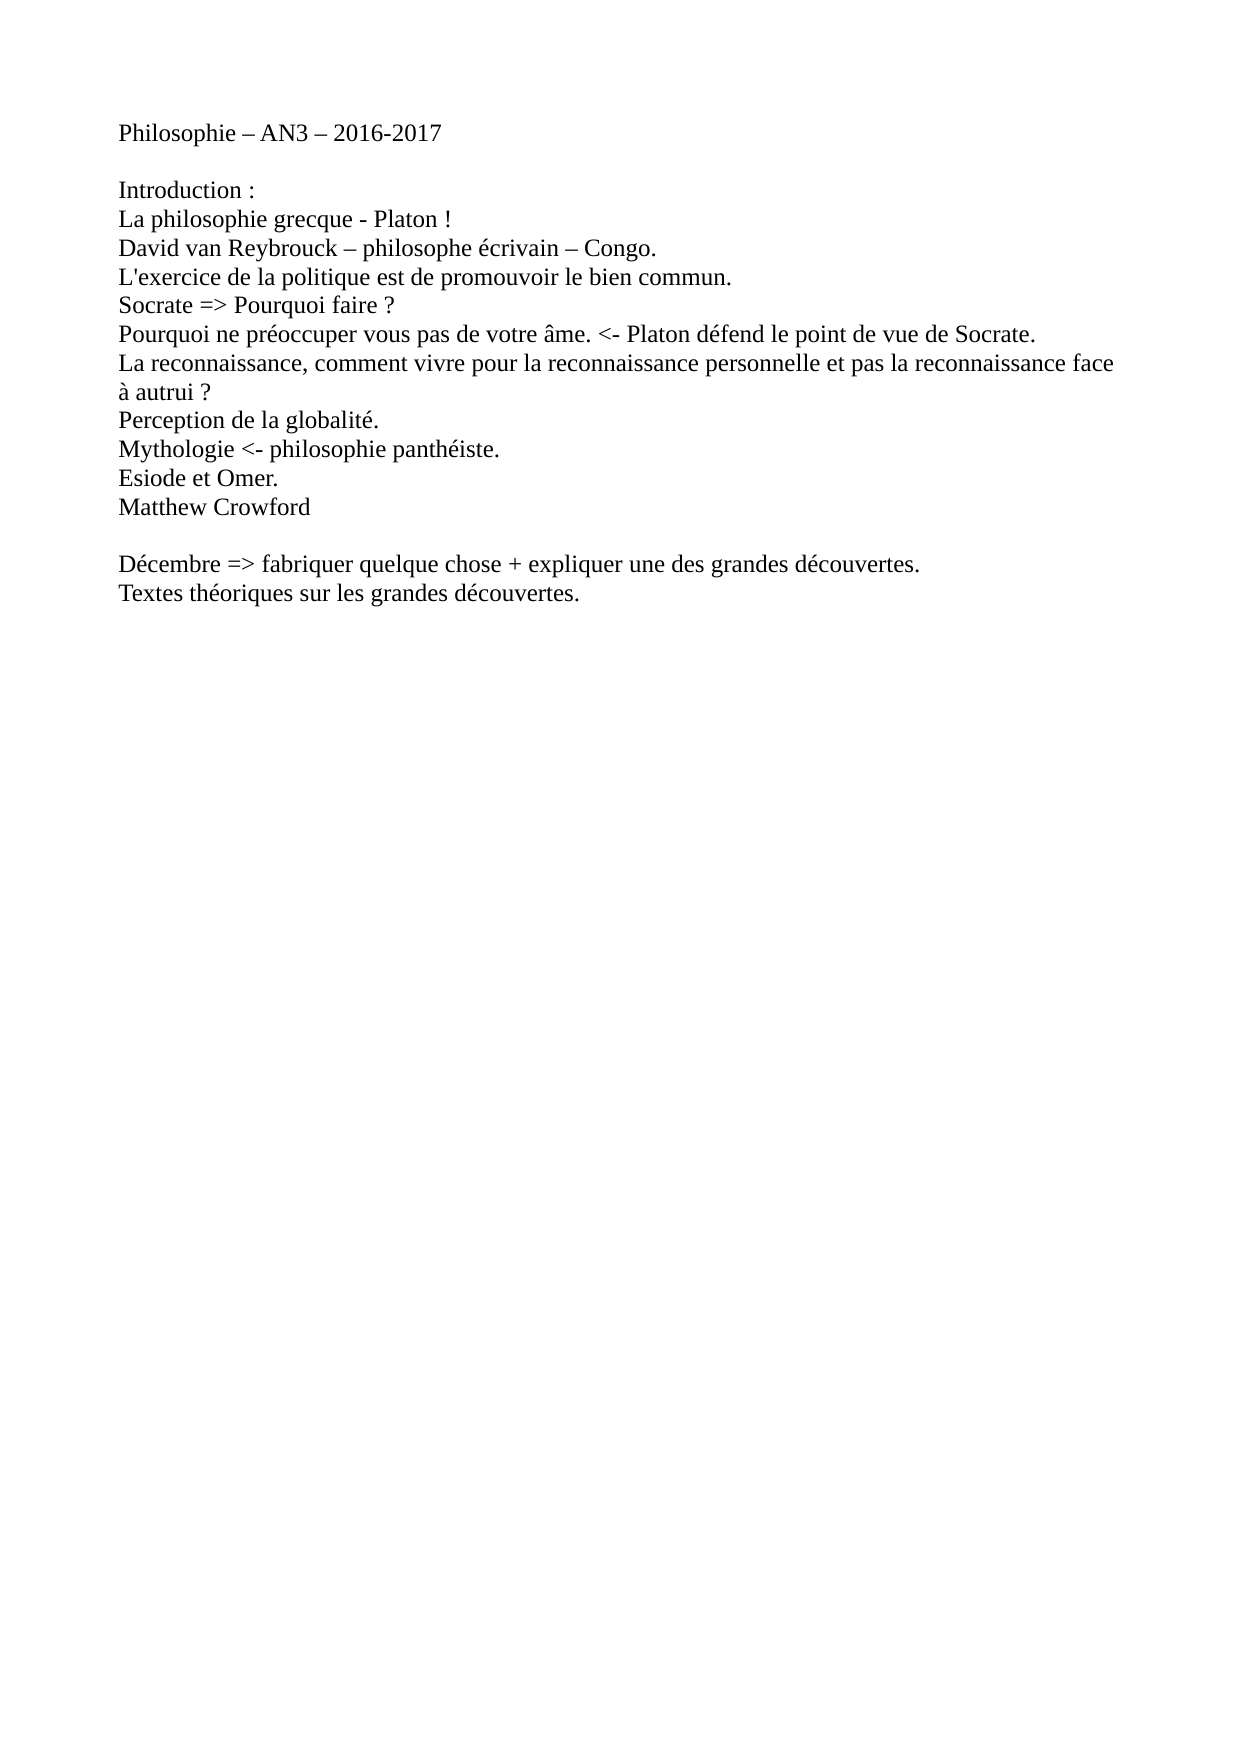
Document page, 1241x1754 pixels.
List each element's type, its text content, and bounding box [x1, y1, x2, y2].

text Matthew Crowford [118, 492, 1122, 521]
text Mythologie <- philosophie panthéiste. [118, 434, 1122, 463]
text Philosophie – AN3 – 2016-2017 [118, 118, 1122, 147]
text La reconnaissance, comment vivre pour la reconnaissance personnelle et pas la reconnaissance face à autrui ? [118, 348, 1122, 406]
text La philosophie grecque - Platon ! [118, 204, 1122, 233]
text Esiode et Omer. [118, 463, 1122, 492]
text Pourquoi ne préoccuper vous pas de votre âme. <- Platon défend le point de vue de Socrate. [118, 319, 1122, 348]
text Textes théoriques sur les grandes découvertes. [118, 578, 1122, 607]
text L'exercice de la politique est de promouvoir le bien commun. [118, 262, 1122, 291]
text Introduction : [118, 176, 1122, 204]
text Socrate => Pourquoi faire ? [118, 291, 1122, 319]
text Perception de la globalité. [118, 406, 1122, 434]
text David van Reybrouck – philosophe écrivain – Congo. [118, 233, 1122, 262]
text Décembre => fabriquer quelque chose + expliquer une des grandes découvertes. [118, 549, 1122, 578]
